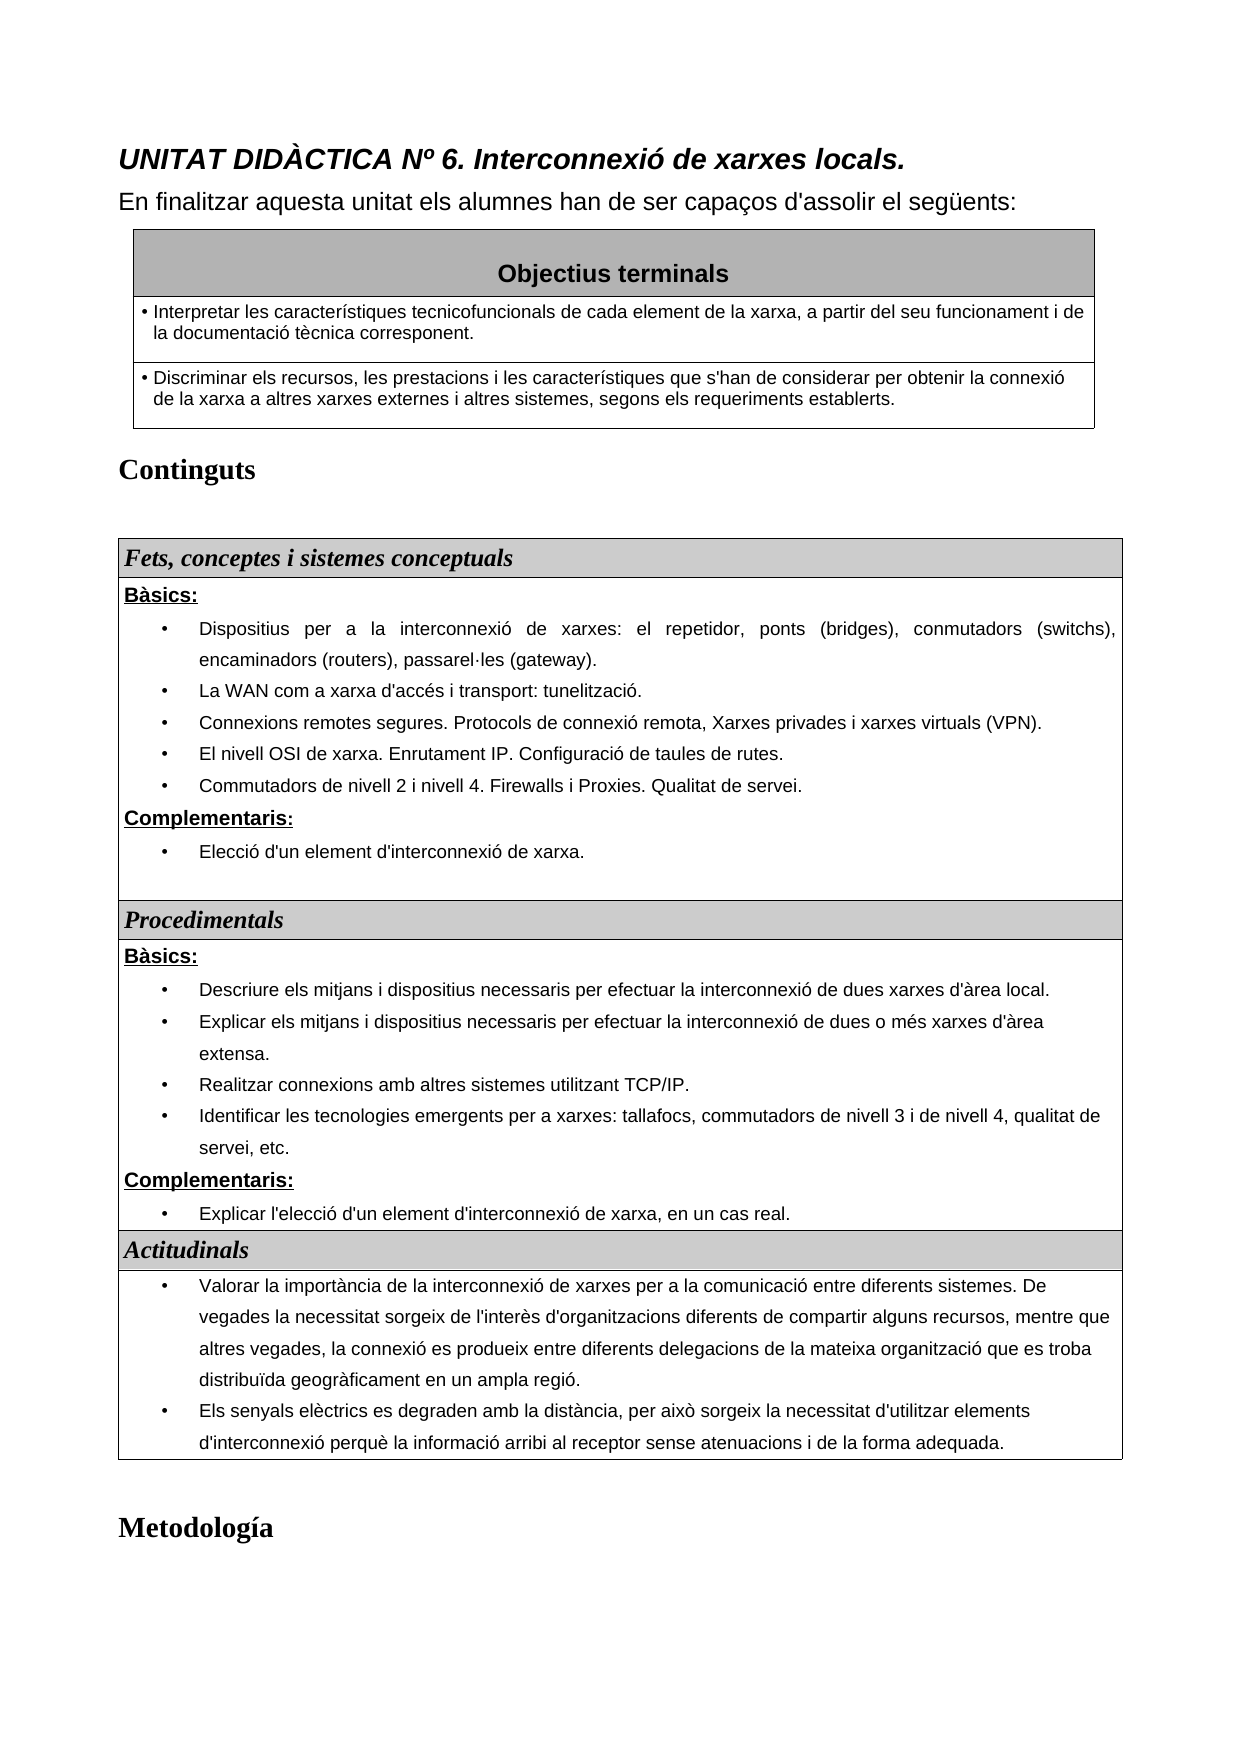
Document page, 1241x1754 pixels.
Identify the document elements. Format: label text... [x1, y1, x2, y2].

table_cell Procedimentals [119, 901, 1122, 939]
table_cell Discriminar els recursos, les prestacions i les característiques que s'han de considerar per obtenir la connexió de la xarxa a altres xarxes externes i altres sistemes, segons els requeriments establerts. [134, 363, 1094, 428]
text En finalitzar aquesta unitat els alumnes han de ser capaços d'assolir el següents: [118, 188, 1122, 216]
table_cell Bàsics: Dispositius per a la interconnexió de xarxes: el repetidor, ponts (bridges), conmutadors (switchs), encaminadors (routers), passarel·les (gateway). La WAN com a xarxa d'accés i transport: tunelització. Connexions remotes segures. Protocols de connexió remota, Xarxes privades i xarxes virtuals (VPN). El nivell OSI de xarxa. Enrutament IP. Configuració de taules de rutes. Commutadors de nivell 2 i nivell 4. Firewalls i Proxies. Qualitat de servei. Complementaris: Elecció d'un element d'interconnexió de xarxa. [119, 578, 1122, 900]
subtitle Continguts [118, 453, 1122, 485]
subtitle UNITAT DIDÀCTICA Nº 6. Interconnexió de xarxes locals. [118, 143, 1122, 176]
table_header Fets, conceptes i sistemes conceptuals [119, 539, 1122, 577]
table_cell Interpretar les característiques tecnicofuncionals de cada element de la xarxa, a partir del seu funcionament i de la documentació tècnica corresponent. [134, 297, 1094, 362]
subtitle Metodología [118, 1512, 1122, 1544]
table_header Objectius terminals [134, 230, 1094, 296]
table_cell Bàsics: Descriure els mitjans i dispositius necessaris per efectuar la interconnexió de dues xarxes d'àrea local. Explicar els mitjans i dispositius necessaris per efectuar la interconnexió de dues o més xarxes d'àrea extensa. Realitzar connexions amb altres sistemes utilitzant TCP/IP. Identificar les tecnologies emergents per a xarxes: tallafocs, commutadors de nivell 3 i de nivell 4, qualitat de servei, etc. Complementaris: Explicar l'elecció d'un element d'interconnexió de xarxa, en un cas real. [119, 940, 1122, 1230]
table_cell Actitudinals [119, 1231, 1122, 1269]
table_cell Valorar la importància de la interconnexió de xarxes per a la comunicació entre diferents sistemes. De vegades la necessitat sorgeix de l'interès d'organitzacions diferents de compartir alguns recursos, mentre que altres vegades, la connexió es produeix entre diferents delegacions de la mateixa organització que es troba distribuïda geogràficament en un ampla regió. Els senyals elèctrics es degraden amb la distància, per això sorgeix la necessitat d'utilitzar elements d'interconnexió perquè la informació arribi al receptor sense atenuacions i de la forma adequada. [119, 1271, 1122, 1459]
